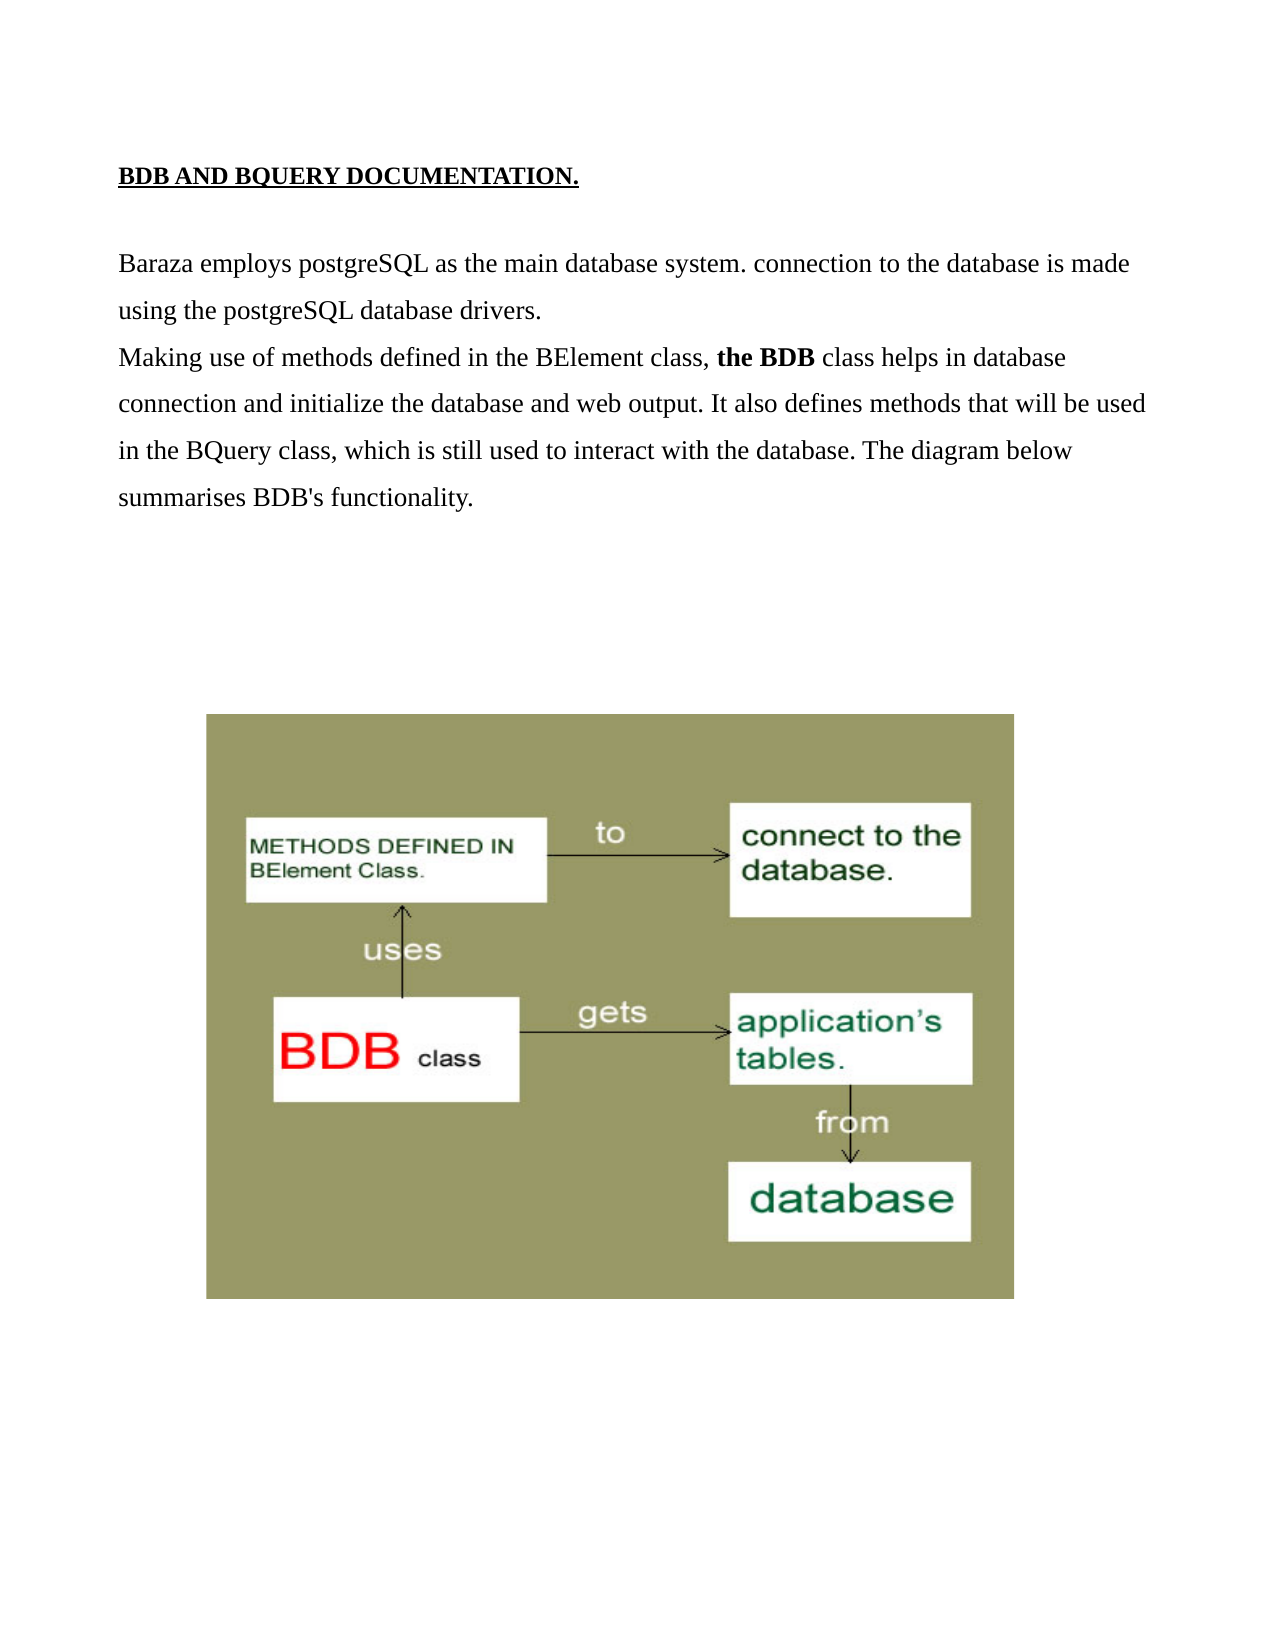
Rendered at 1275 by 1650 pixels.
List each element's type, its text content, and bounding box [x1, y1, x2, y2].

text Making use of methods defined in the BElement class, the BDB class helps in database connection and initialize the database and web output. It also defines methods that will be used in the BQuery class, which is still used to interact with the database. The diagram below summarises BDB's functionality. [118, 341, 1157, 512]
text Baraza employs postgreSQL as the main database system. connection to the database is made using the postgreSQL database drivers. [118, 247, 1157, 325]
picture [206, 714, 1015, 1299]
text BDB AND BQUERY DOCUMENTATION. [118, 161, 1157, 190]
